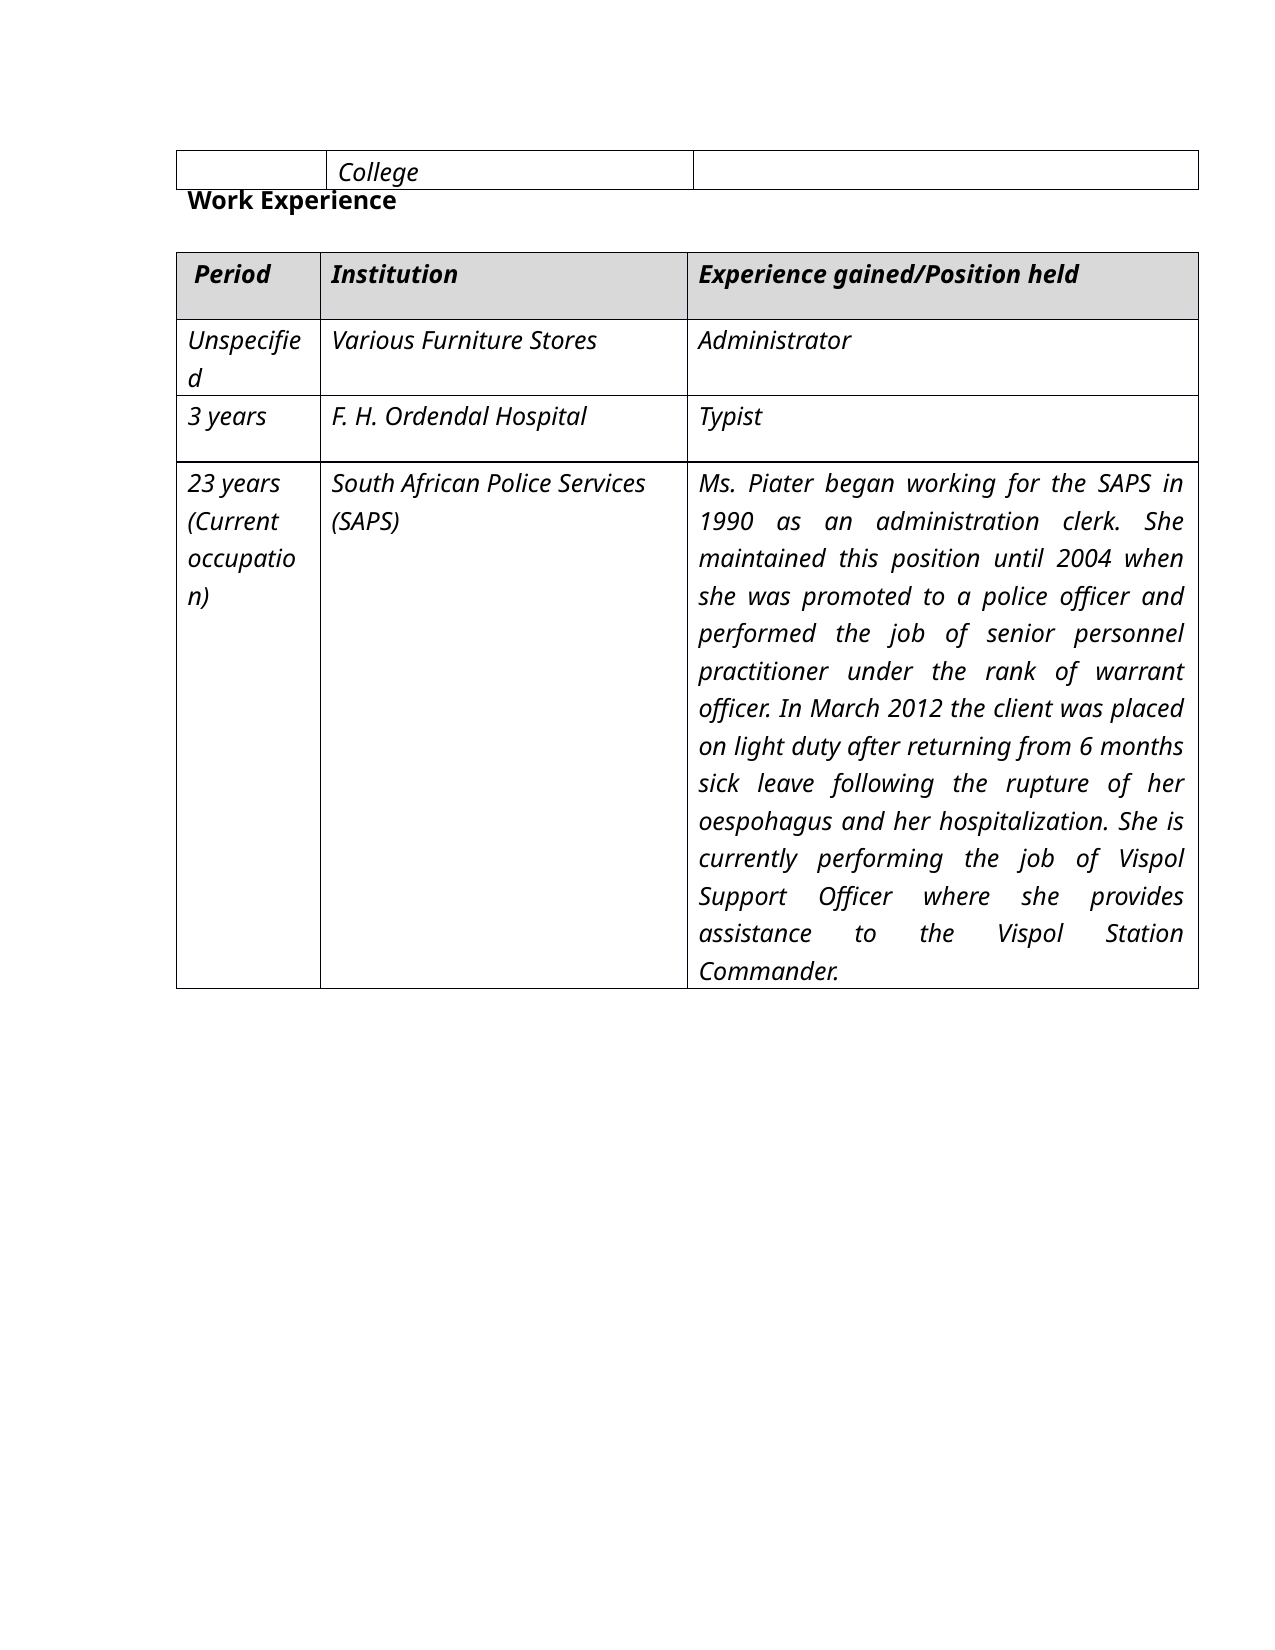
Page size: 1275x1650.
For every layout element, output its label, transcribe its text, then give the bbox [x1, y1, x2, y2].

table_cell Typist [688, 396, 1198, 461]
table_cell South African Police Services (SAPS) [321, 463, 687, 987]
table_cell Various Furniture Stores [321, 320, 687, 395]
table_cell Ms. Piater began working for the SAPS in 1990 as an administration clerk. She maintained this position until 2004 when she was promoted to a police officer and performed the job of senior personnel practitioner under the rank of warrant officer. In March 2012 the client was placed on light duty after returning from 6 months sick leave following the rupture of her oespohagus and her hospitalization. She is currently performing the job of Vispol Support Officer where she provides assistance to the Vispol Station Commander. [688, 463, 1198, 987]
table_cell [177, 151, 326, 188]
table_header Experience gained/Position held [688, 253, 1198, 319]
table_cell College [327, 151, 693, 188]
table_cell Administrator [688, 320, 1198, 395]
table_cell 3 years [177, 396, 320, 461]
table_cell F. H. Ordendal Hospital [321, 396, 687, 461]
text Work Experience [187, 190, 1087, 214]
table_cell [694, 151, 1198, 188]
table_header Institution [321, 253, 687, 319]
table_cell 23 years (Current occupation) [177, 463, 320, 987]
table_cell Unspecified [177, 320, 320, 395]
table_header Period [177, 253, 320, 319]
